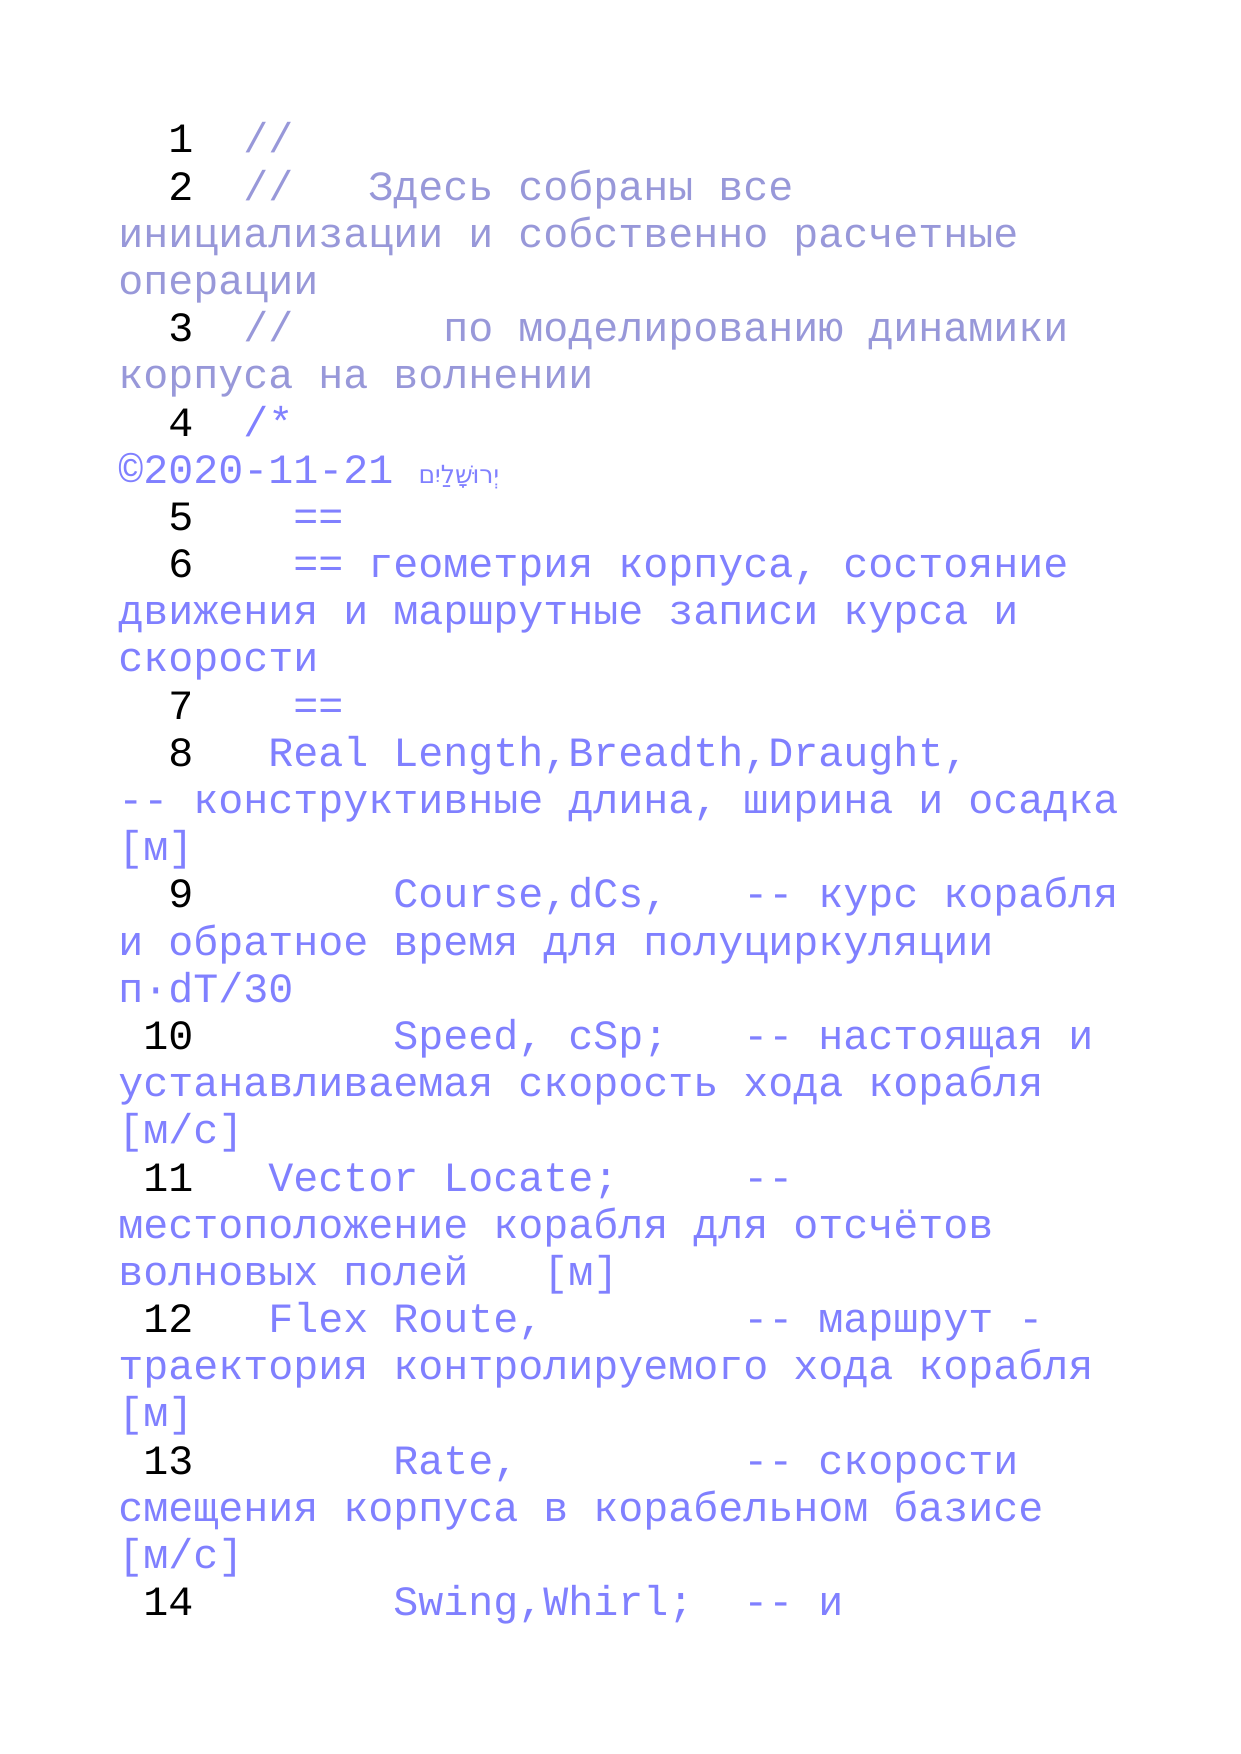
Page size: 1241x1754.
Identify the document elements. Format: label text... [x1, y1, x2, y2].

subtitle 7 == [118, 684, 1122, 732]
subtitle 5 == [118, 496, 1122, 543]
subtitle 6 == геометрия корпуса, состояние движения и маршрутные записи курса и скорости [118, 543, 1122, 684]
subtitle 4 /* ©2020-11-21 ‏יְרוּשָׁלַיִם [118, 401, 1122, 496]
subtitle 2 // Здесь собраны все инициализации и собственно расчетные операции [118, 165, 1122, 307]
subtitle 3 // по моделированию динамики корпуса на волнении [118, 307, 1122, 401]
subtitle 1 // [118, 118, 1122, 165]
subtitle 13 Rate, -- скорости смещения корпуса в корабельном базисе [м/с] [118, 1439, 1122, 1581]
subtitle 14 Swing,Whirl; -- и [118, 1581, 1122, 1628]
subtitle 9 Course,dCs, -- курс корабля и обратное время для полуциркуляции п·dT/30 [118, 873, 1122, 1015]
subtitle 11 Vector Locate; -- местоположение корабля для отсчётов волновых полей [м] [118, 1156, 1122, 1298]
subtitle 8 Real Length,Breadth,Draught, -- конструктивные длина, ширина и осадка [м] [118, 732, 1122, 873]
subtitle 10 Speed, cSp; -- настоящая и устанавливаемая скорость хода корабля [м/с] [118, 1015, 1122, 1156]
subtitle 12 Flex Route, -- маршрут - траектория контролируемого хода корабля [м] [118, 1298, 1122, 1439]
